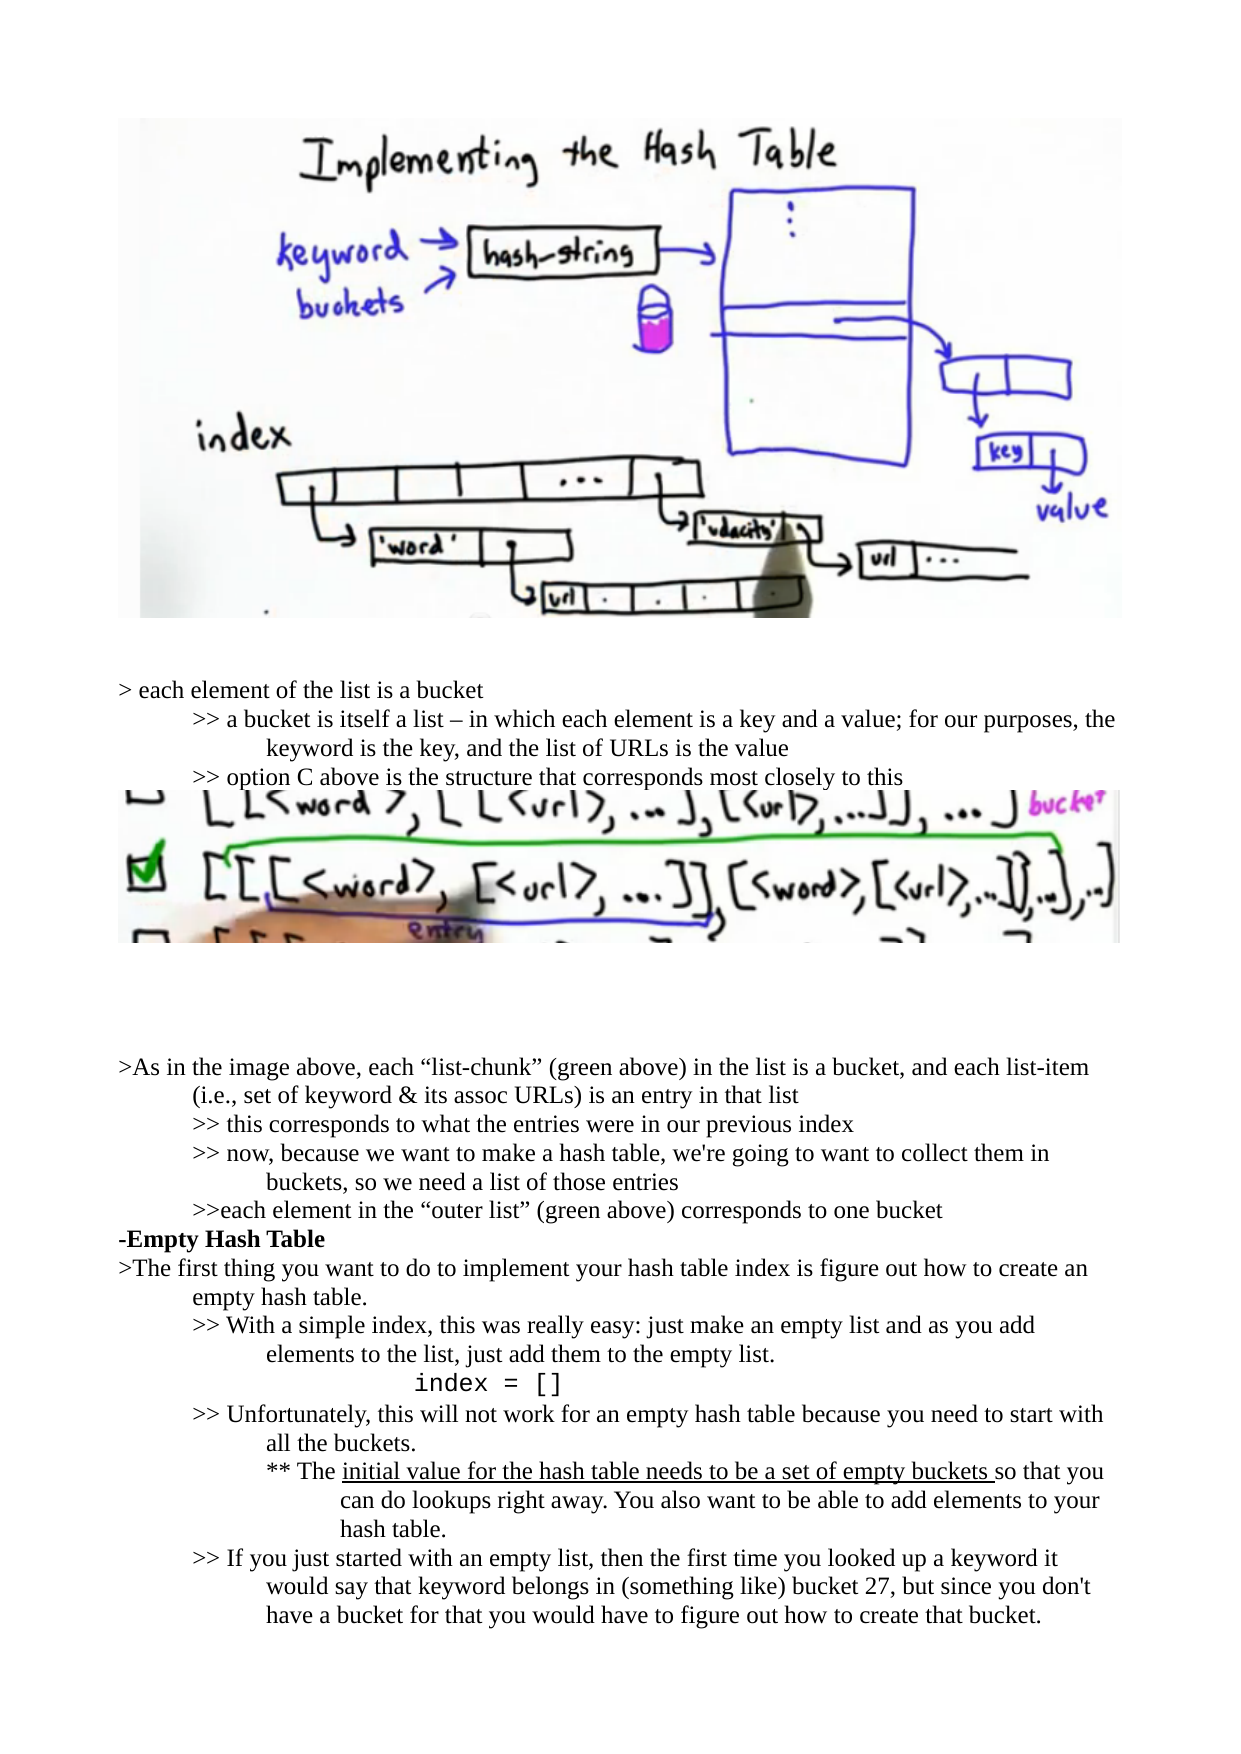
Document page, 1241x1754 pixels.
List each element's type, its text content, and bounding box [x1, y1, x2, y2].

text >The first thing you want to do to implement your hash table index is figure out how to create an empty hash table. [118, 1253, 1122, 1311]
text -Empty Hash Table [118, 1224, 1122, 1253]
text >As in the image above, each “list-chunk” (green above) in the list is a bucket, and each list-item (i.e., set of keyword & its assoc URLs) is an entry in that list [118, 1052, 1122, 1109]
text ** The initial value for the hash table needs to be a set of empty buckets so that you can do lookups right away. You also want to be able to add elements to your hash table. [118, 1456, 1122, 1543]
text > each element of the list is a bucket [118, 676, 1122, 704]
text >> With a simple index, this was really easy: just make an empty list and as you add elements to the list, just add them to the empty list. [118, 1311, 1122, 1368]
text >> a bucket is itself a list – in which each element is a key and a value; for our purposes, the keyword is the key, and the list of URLs is the value [118, 704, 1122, 762]
text >> option C above is the structure that corresponds most closely to this [118, 762, 1122, 790]
text >> If you just started with an empty list, then the first time you looked up a keyword it would say that keyword belongs in (something like) bucket 27, but since you don't have a bucket for that you would have to figure out how to create that bucket. [118, 1543, 1122, 1629]
text >>each element in the “outer list” (green above) corresponds to one bucket [118, 1196, 1122, 1224]
text index = [] [118, 1368, 1122, 1399]
text >> now, because we want to make a hash table, we're going to want to collect them in buckets, so we need a list of those entries [118, 1138, 1122, 1196]
text >> this corresponds to what the entries were in our previous index [118, 1109, 1122, 1138]
text >> Unfortunately, this will not work for an empty hash table because you need to start with all the buckets. [118, 1399, 1122, 1456]
